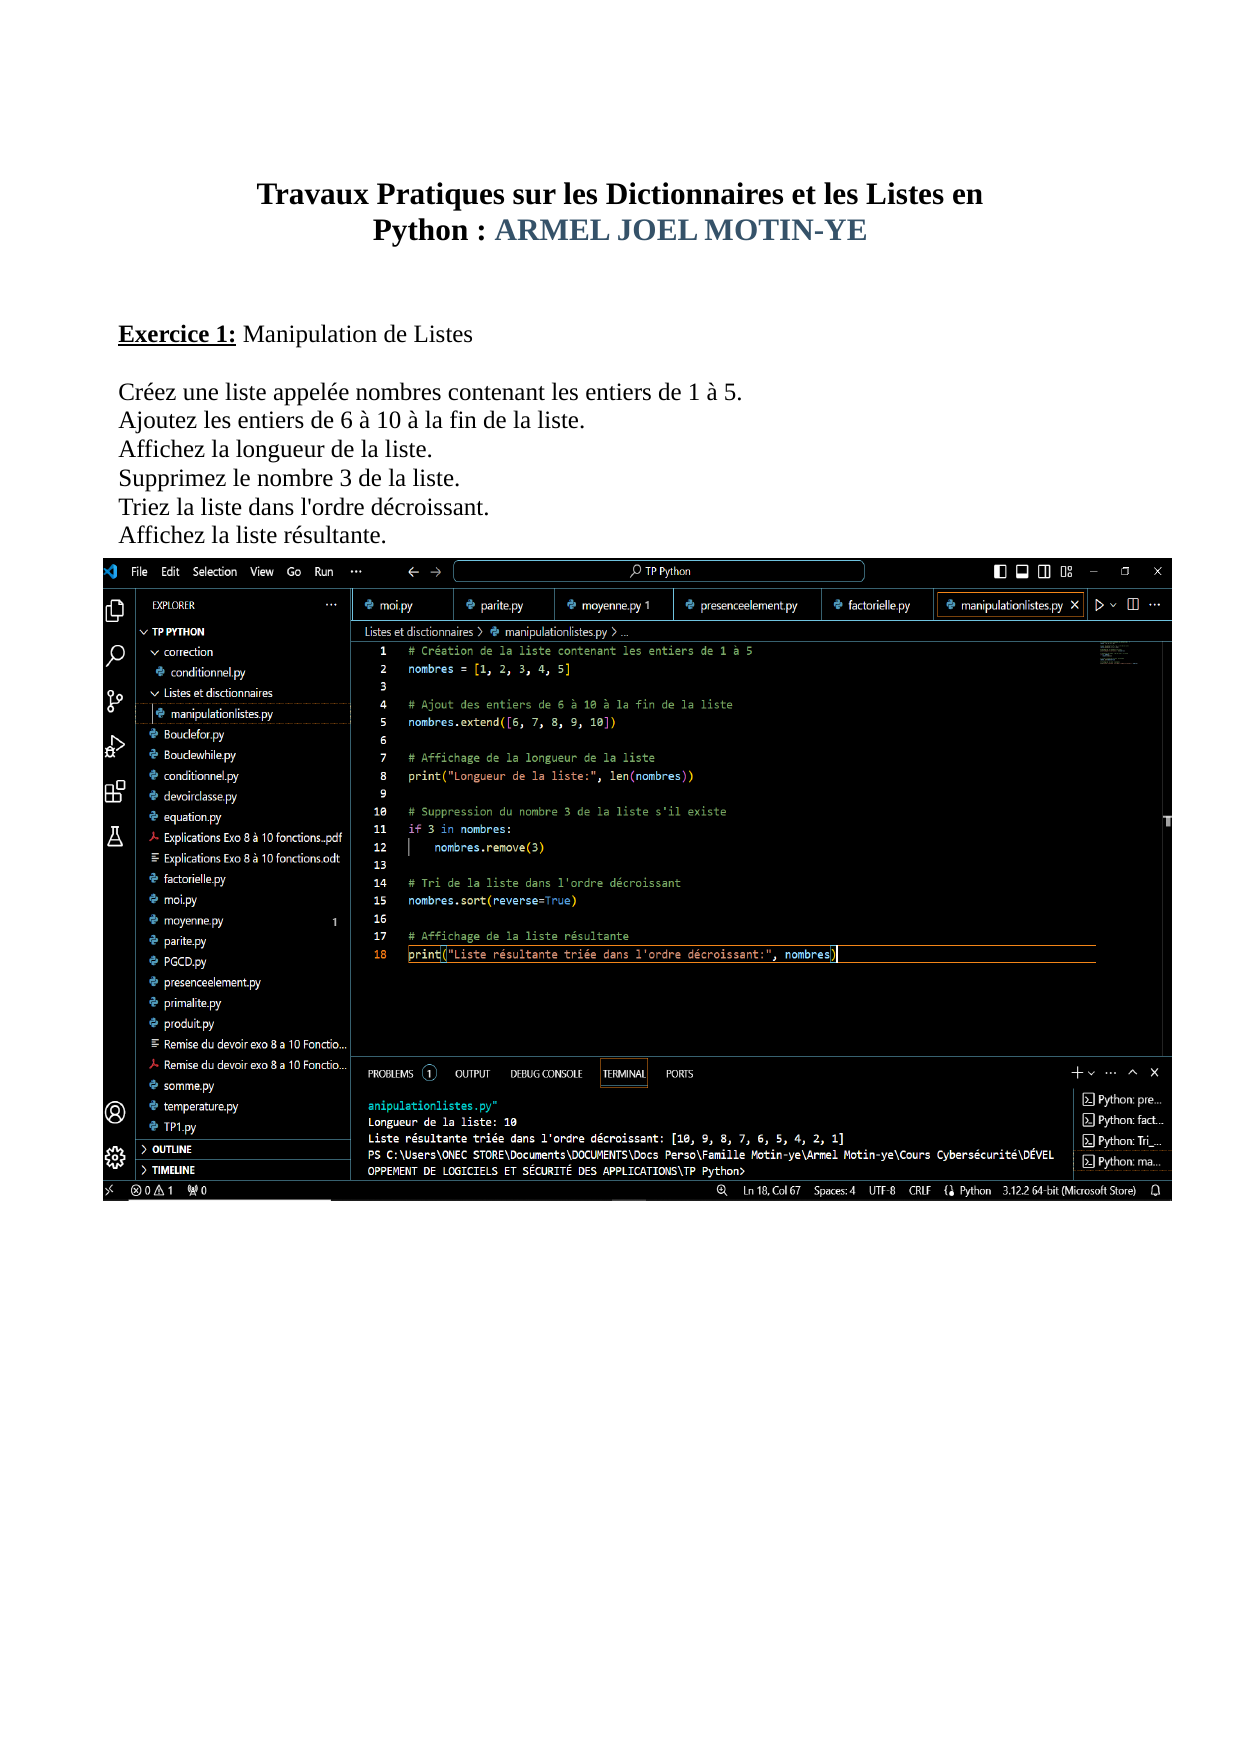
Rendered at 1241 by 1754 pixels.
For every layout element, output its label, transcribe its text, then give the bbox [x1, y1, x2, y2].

text Ajoutez les entiers de 6 à 10 à la fin de la liste. [118, 406, 1122, 434]
text Affichez la longueur de la liste. [118, 434, 1122, 463]
text Python : ARMEL JOEL MOTIN-YE [118, 212, 1122, 247]
text Créez une liste appelée nombres contenant les entiers de 1 à 5. [118, 377, 1122, 406]
text Triez la liste dans l'ordre décroissant. [118, 492, 1122, 521]
text Supprimez le nombre 3 de la liste. [118, 463, 1122, 492]
text Exercice 1: Manipulation de Listes [118, 319, 1122, 348]
text Affichez la liste résultante. [118, 521, 1122, 549]
text Travaux Pratiques sur les Dictionnaires et les Listes en [118, 176, 1122, 212]
picture [103, 558, 1172, 1201]
